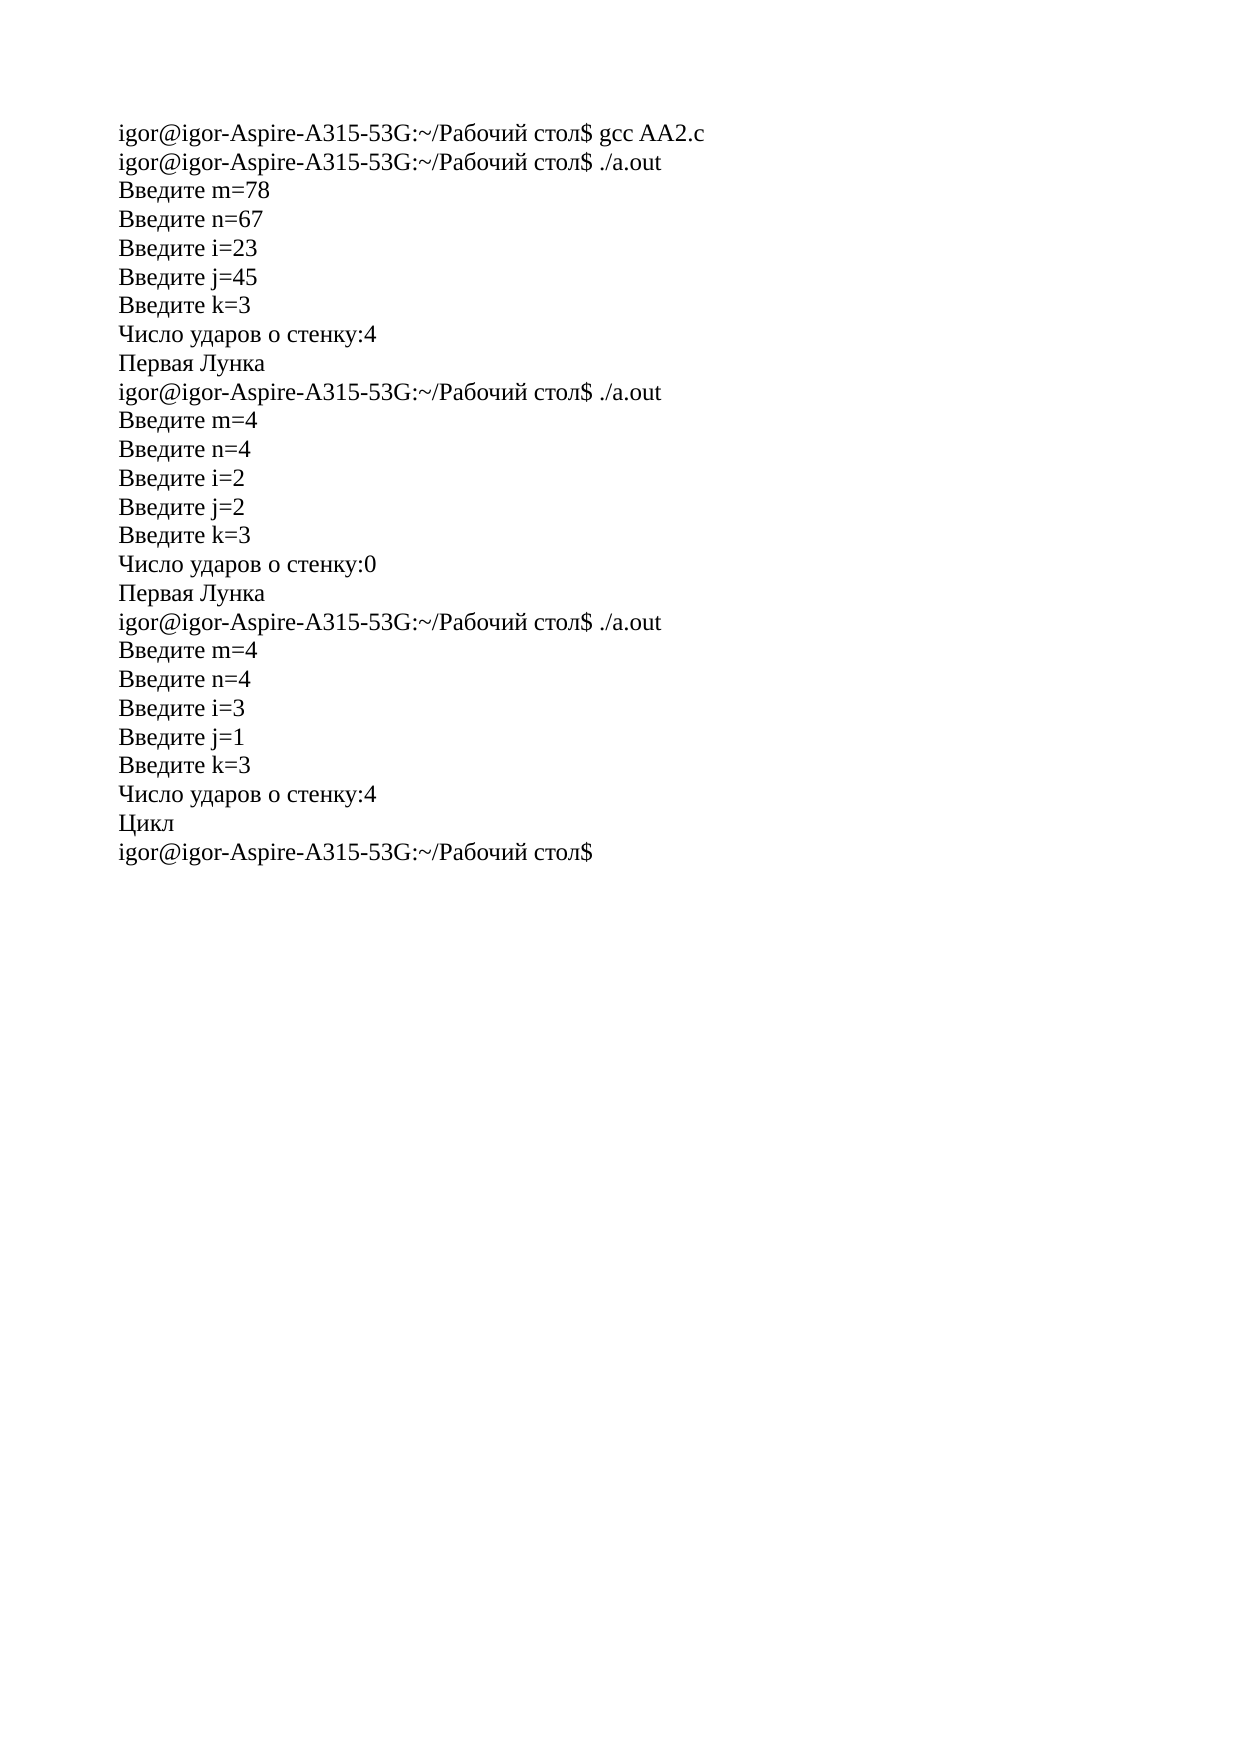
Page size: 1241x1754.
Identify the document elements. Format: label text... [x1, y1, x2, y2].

text Число ударов о стенку:4 [118, 779, 1122, 808]
text Введите k=3 [118, 291, 1122, 319]
text Введите j=45 [118, 262, 1122, 291]
text Введите n=4 [118, 434, 1122, 463]
text Введите k=3 [118, 751, 1122, 779]
text Введите j=2 [118, 492, 1122, 521]
text Введите i=23 [118, 233, 1122, 262]
text Введите n=4 [118, 664, 1122, 693]
text igor@igor-Aspire-A315-53G:~/Рабочий стол$ ./a.out [118, 607, 1122, 636]
text igor@igor-Aspire-A315-53G:~/Рабочий стол$ ./a.out [118, 147, 1122, 176]
text Введите j=1 [118, 722, 1122, 751]
text Первая Лунка [118, 578, 1122, 607]
text igor@igor-Aspire-A315-53G:~/Рабочий стол$ [118, 837, 1122, 866]
text Введите m=4 [118, 636, 1122, 664]
text igor@igor-Aspire-A315-53G:~/Рабочий стол$ ./a.out [118, 377, 1122, 406]
text Введите i=3 [118, 693, 1122, 722]
text Число ударов о стенку:4 [118, 319, 1122, 348]
text Первая Лунка [118, 348, 1122, 377]
text Введите i=2 [118, 463, 1122, 492]
text Число ударов о стенку:0 [118, 549, 1122, 578]
text Цикл [118, 808, 1122, 837]
text Введите k=3 [118, 521, 1122, 549]
text Введите n=67 [118, 204, 1122, 233]
text Введите m=78 [118, 176, 1122, 204]
text igor@igor-Aspire-A315-53G:~/Рабочий стол$ gcc AA2.c [118, 118, 1122, 147]
text Введите m=4 [118, 406, 1122, 434]
